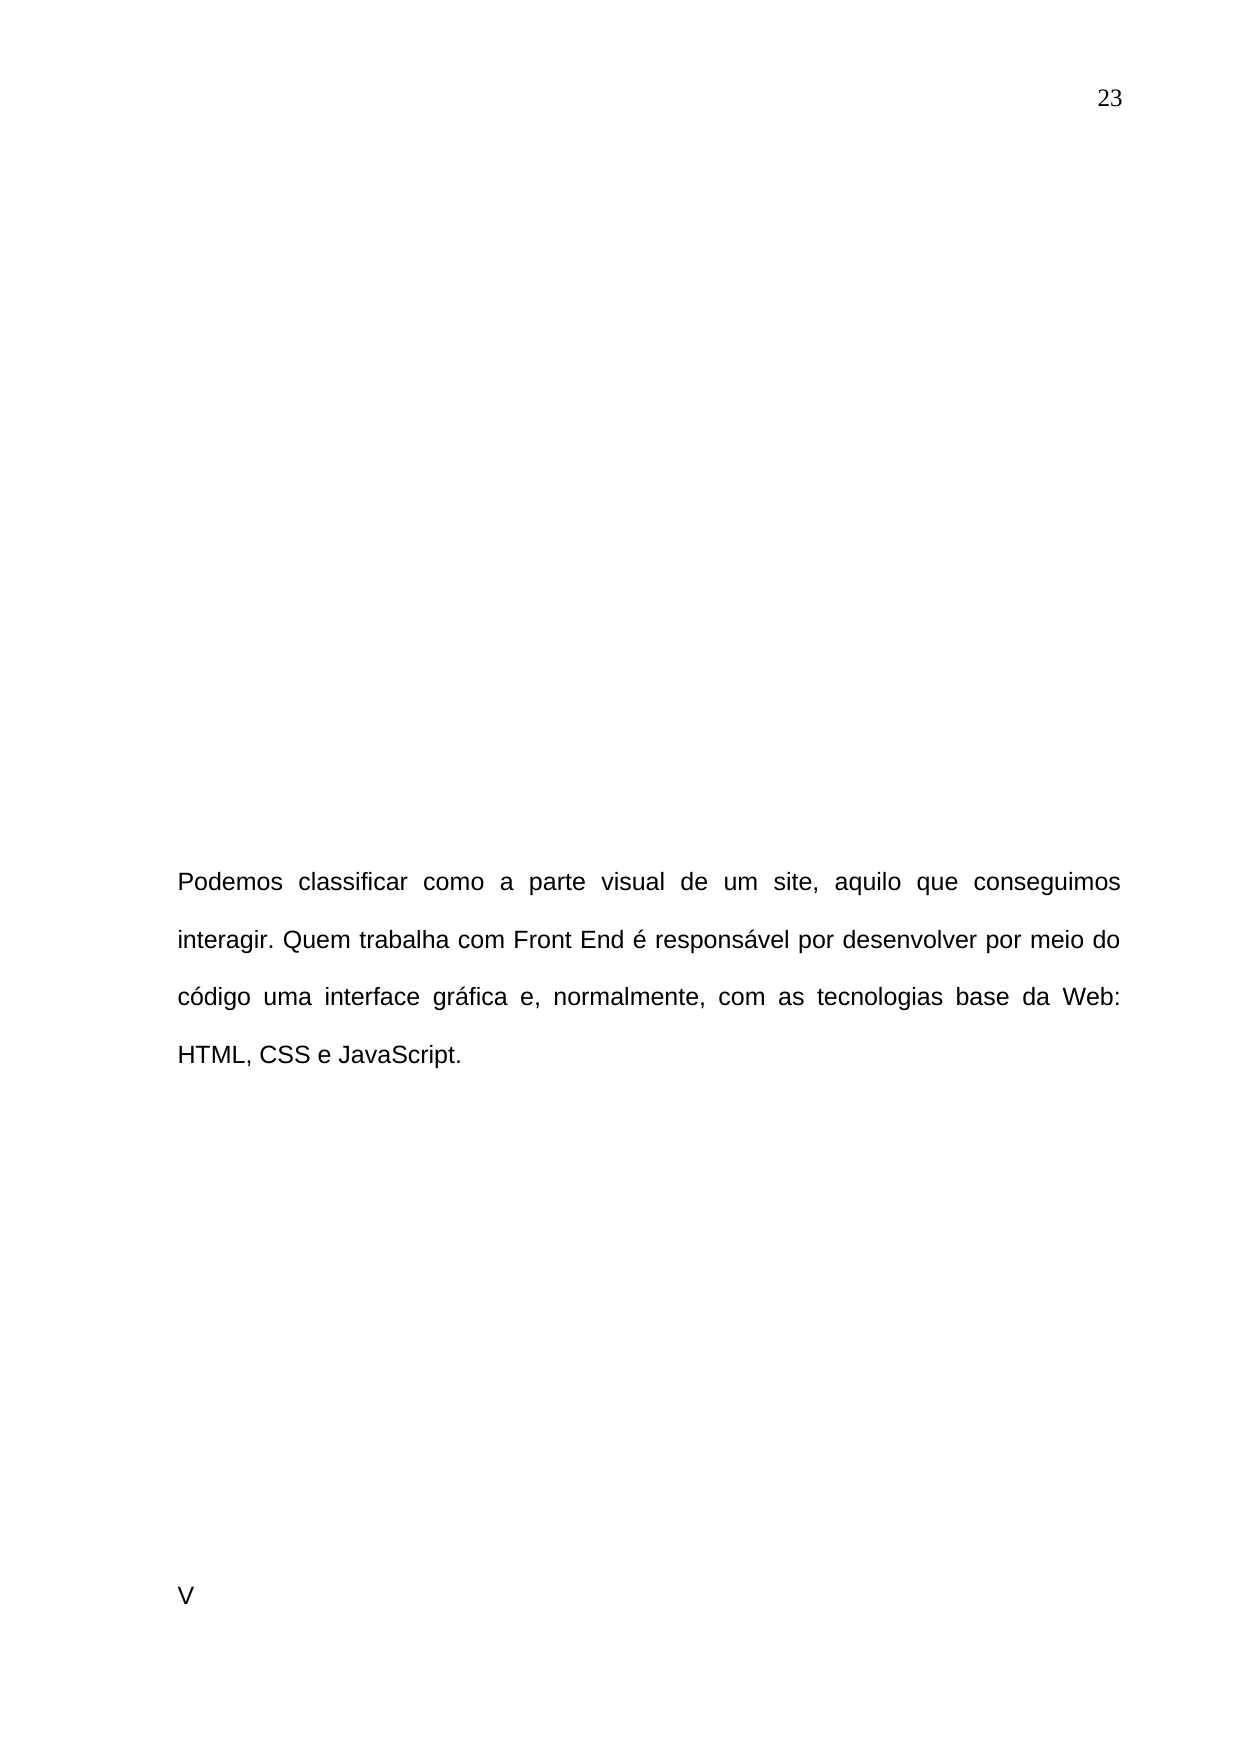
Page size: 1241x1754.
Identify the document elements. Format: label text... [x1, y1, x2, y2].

text Podemos classificar como a parte visual de um site, aquilo que conseguimos interagir. Quem trabalha com Front End é responsável por desenvolver por meio do código uma interface gráfica e, normalmente, com as tecnologias base da Web: HTML, CSS e JavaScript. [177, 867, 1122, 1068]
